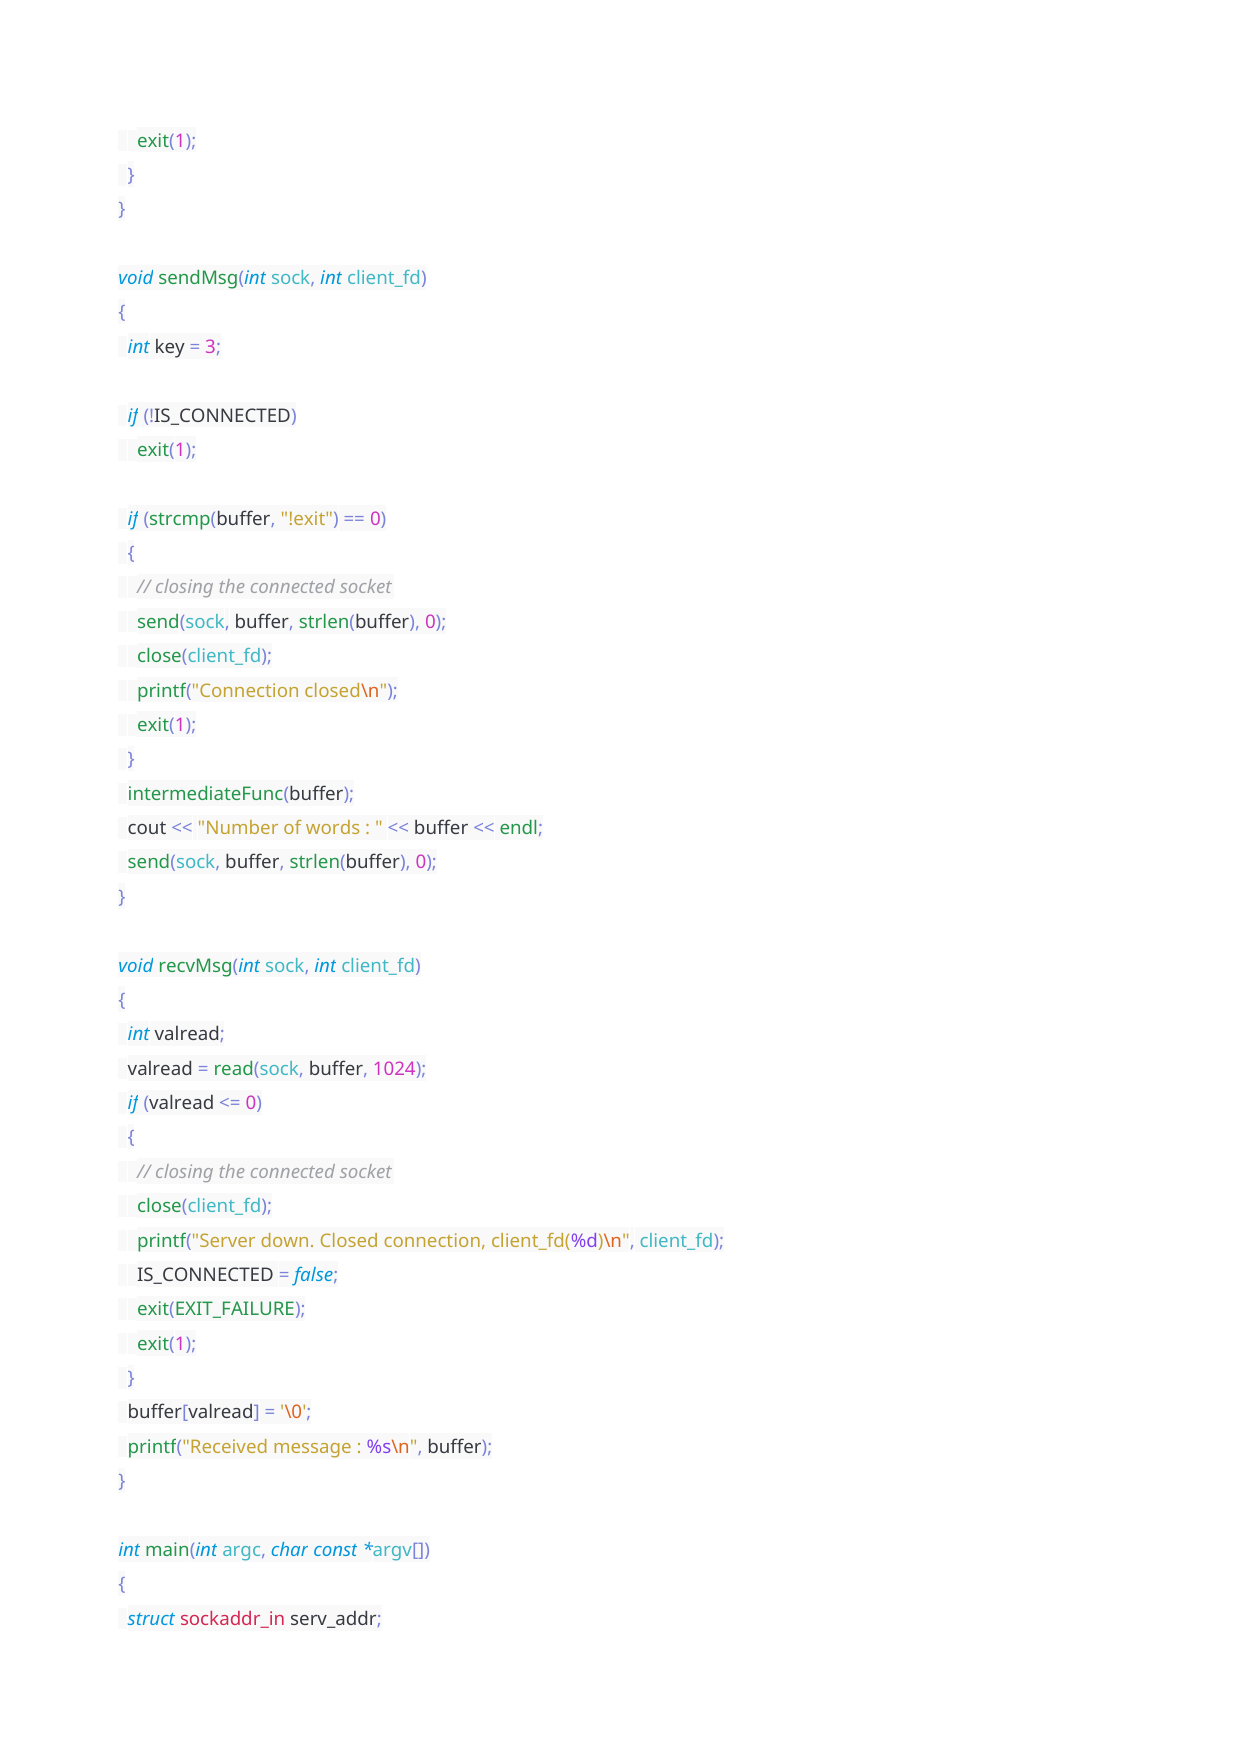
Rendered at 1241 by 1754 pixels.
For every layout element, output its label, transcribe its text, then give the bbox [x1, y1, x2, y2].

text valread = read(sock, buffer, 1024); [118, 1046, 1122, 1081]
text buffer[valread] = '\0'; [118, 1390, 1122, 1424]
text { [118, 1115, 1122, 1149]
text if (!IS_CONNECTED) [118, 393, 1122, 427]
text } [118, 737, 1122, 771]
text } [118, 874, 1122, 909]
text { [118, 977, 1122, 1012]
text exit(1); [118, 702, 1122, 737]
text printf("Server down. Closed connection, client_fd(%d)\n", client_fd); [118, 1218, 1122, 1252]
text printf("Received message : %s\n", buffer); [118, 1424, 1122, 1459]
text } [118, 152, 1122, 187]
text { [118, 290, 1122, 324]
text int main(int argc, char const *argv[]) [118, 1527, 1122, 1562]
text close(client_fd); [118, 634, 1122, 668]
text struct sockaddr_in serv_addr; [118, 1596, 1122, 1631]
text intermediateFunc(buffer); [118, 771, 1122, 806]
text cout << "Number of words : " << buffer << endl; [118, 806, 1122, 840]
text IS_CONNECTED = false; [118, 1252, 1122, 1287]
text int valread; [118, 1012, 1122, 1046]
text } [118, 1356, 1122, 1390]
text exit(EXIT_FAILURE); [118, 1287, 1122, 1321]
text close(client_fd); [118, 1184, 1122, 1218]
text { [118, 531, 1122, 565]
text printf("Connection closed\n"); [118, 668, 1122, 702]
text exit(1); [118, 1321, 1122, 1356]
text exit(1); [118, 427, 1122, 462]
text } [118, 1459, 1122, 1493]
text } [118, 187, 1122, 221]
text // closing the connected socket [118, 565, 1122, 599]
text void sendMsg(int sock, int client_fd) [118, 256, 1122, 290]
text if (valread <= 0) [118, 1081, 1122, 1115]
text send(sock, buffer, strlen(buffer), 0); [118, 599, 1122, 634]
text { [118, 1562, 1122, 1596]
text int key = 3; [118, 324, 1122, 359]
text void recvMsg(int sock, int client_fd) [118, 943, 1122, 977]
text send(sock, buffer, strlen(buffer), 0); [118, 840, 1122, 874]
text // closing the connected socket [118, 1149, 1122, 1184]
text if (strcmp(buffer, "!exit") == 0) [118, 496, 1122, 531]
text exit(1); [118, 118, 1122, 152]
